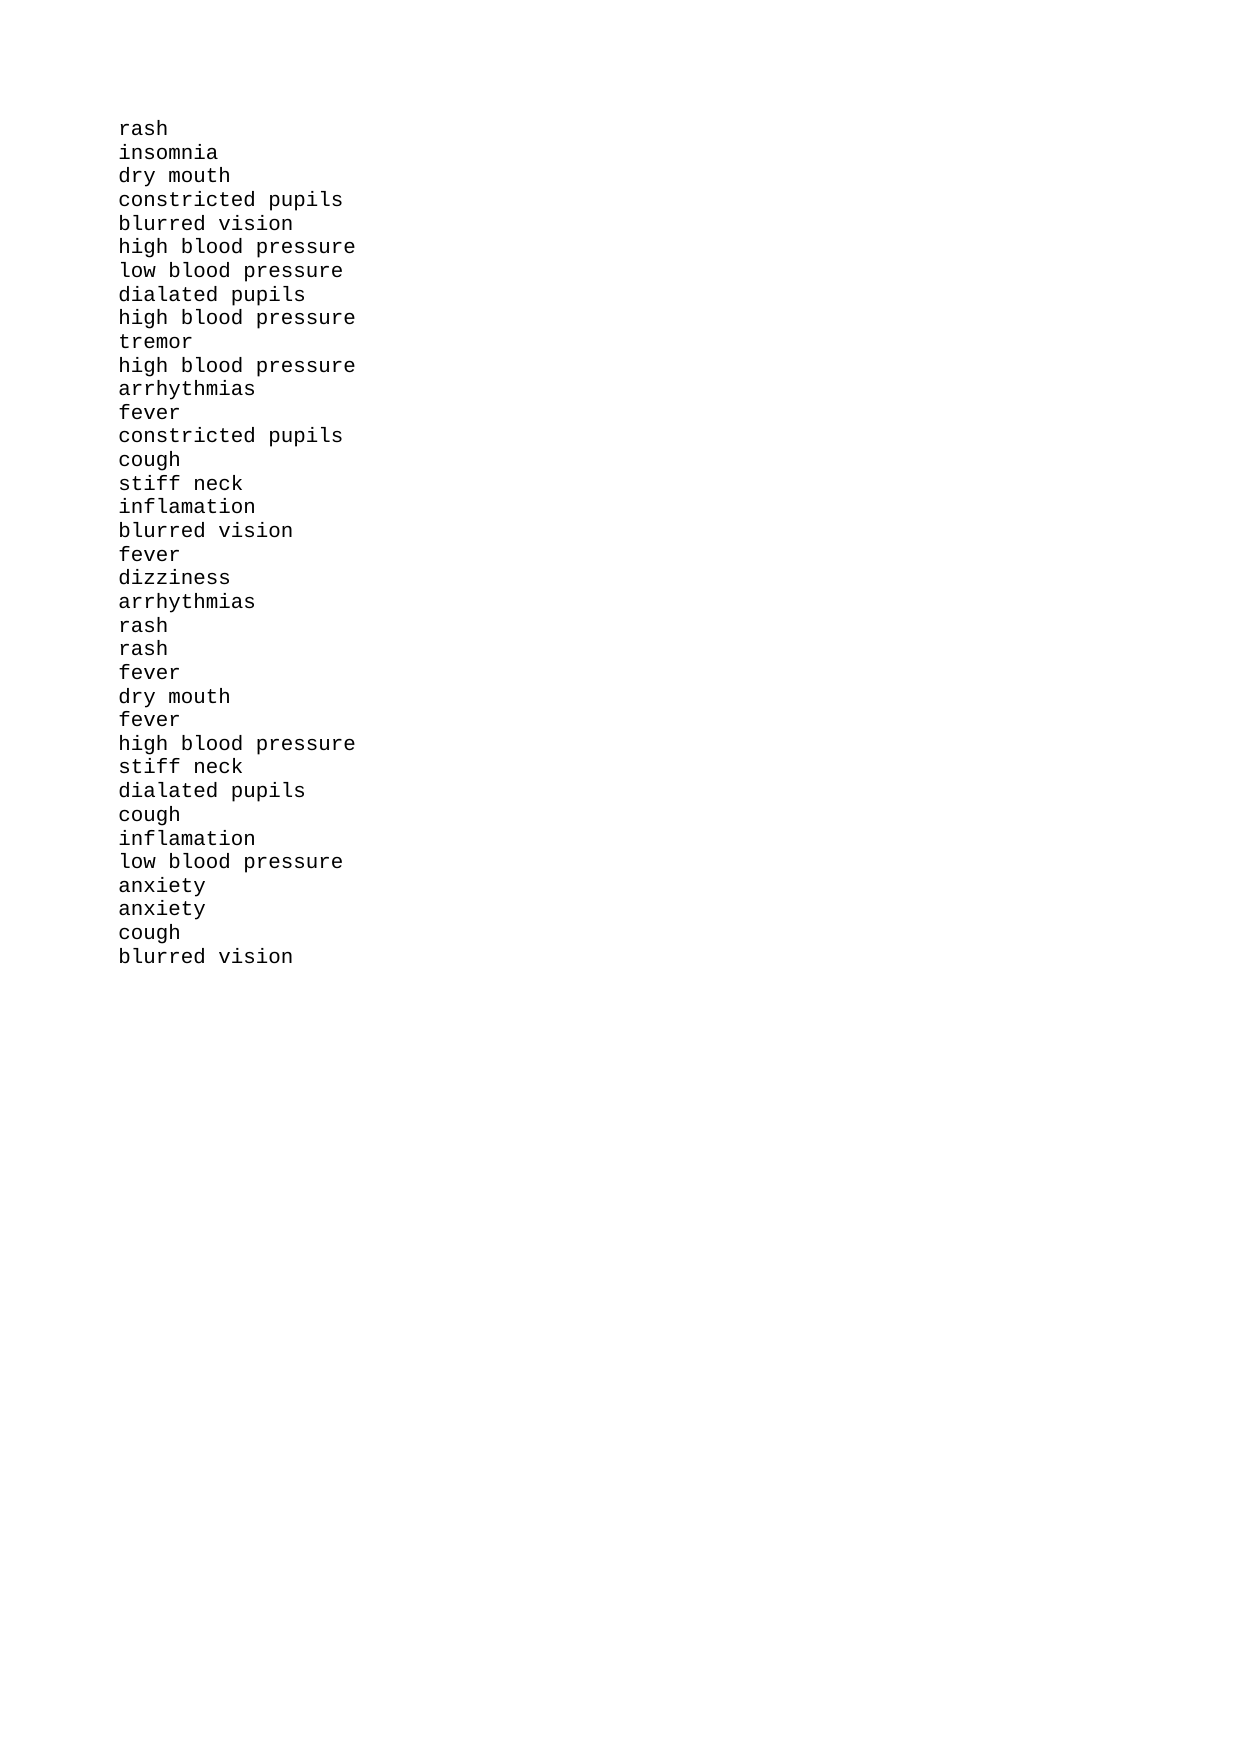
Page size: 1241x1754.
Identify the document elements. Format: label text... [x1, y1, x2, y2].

text insomnia [118, 142, 1122, 165]
text inflamation [118, 496, 1122, 520]
text high blood pressure [118, 354, 1122, 378]
text tremor [118, 331, 1122, 354]
text dry mouth [118, 165, 1122, 189]
text fever [118, 662, 1122, 686]
text rash [118, 118, 1122, 142]
text constricted pupils [118, 189, 1122, 213]
text high blood pressure [118, 733, 1122, 757]
text high blood pressure [118, 236, 1122, 260]
text low blood pressure [118, 260, 1122, 284]
text dizziness [118, 567, 1122, 591]
text low blood pressure [118, 851, 1122, 875]
text inflamation [118, 827, 1122, 851]
text fever [118, 544, 1122, 567]
text arrhythmias [118, 378, 1122, 402]
text arrhythmias [118, 591, 1122, 615]
text high blood pressure [118, 307, 1122, 331]
text dialated pupils [118, 780, 1122, 804]
text blurred vision [118, 520, 1122, 544]
text dry mouth [118, 686, 1122, 709]
text rash [118, 615, 1122, 638]
text rash [118, 638, 1122, 662]
text fever [118, 402, 1122, 426]
text blurred vision [118, 946, 1122, 969]
text blurred vision [118, 213, 1122, 236]
text stiff neck [118, 473, 1122, 496]
text cough [118, 922, 1122, 946]
text cough [118, 449, 1122, 473]
text cough [118, 804, 1122, 827]
text anxiety [118, 875, 1122, 898]
text dialated pupils [118, 284, 1122, 307]
text constricted pupils [118, 426, 1122, 449]
text anxiety [118, 898, 1122, 922]
text stiff neck [118, 757, 1122, 780]
text fever [118, 709, 1122, 733]
